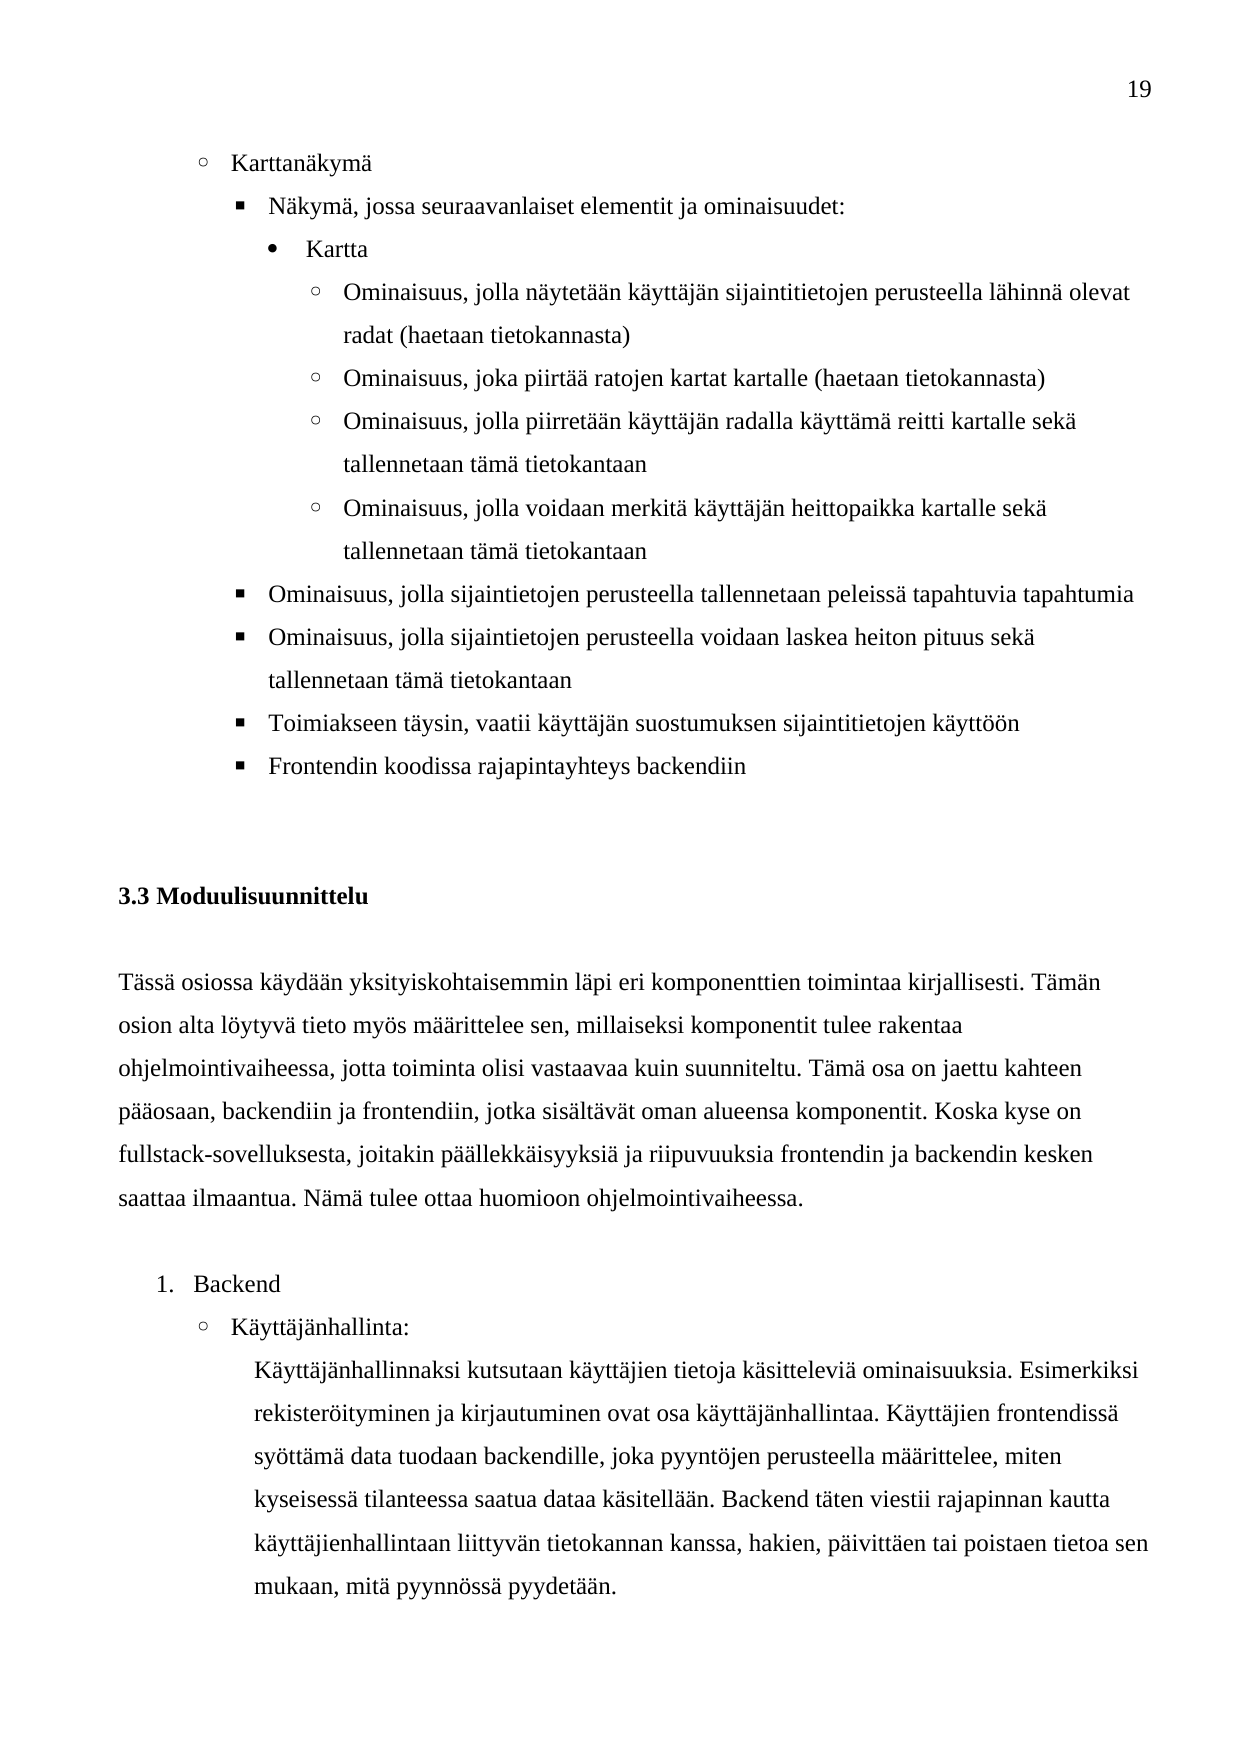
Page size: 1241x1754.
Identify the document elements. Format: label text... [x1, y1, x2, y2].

subtitle Moduulisuunnittelu [118, 881, 1152, 909]
list Backend [156, 1269, 1152, 1298]
list Kartta [268, 234, 1152, 263]
list Ominaisuus, joka piirtää ratojen kartat kartalle (haetaan tietokannasta) [306, 363, 1152, 392]
text Tässä osiossa käydään yksityiskohtaisemmin läpi eri komponenttien toimintaa kirjallisesti. Tämän osion alta löytyvä tieto myös määrittelee sen, millaiseksi komponentit tulee rakentaa ohjelmointivaiheessa, jotta toiminta olisi vastaavaa kuin suunniteltu. Tämä osa on jaettu kahteen pääosaan, backendiin ja frontendiin, jotka sisältävät oman alueensa komponentit. Koska kyse on fullstack-sovelluksesta, joitakin päällekkäisyyksiä ja riipuvuuksia frontendin ja backendin kesken saattaa ilmaantua. Nämä tulee ottaa huomioon ohjelmointivaiheessa. [118, 967, 1152, 1211]
list Frontendin koodissa rajapintayhteys backendiin [231, 751, 1152, 780]
list Näkymä, jossa seuraavanlaiset elementit ja ominaisuudet: [231, 191, 1152, 219]
list Karttanäkymä [193, 148, 1152, 176]
list Toimiakseen täysin, vaatii käyttäjän suostumuksen sijaintitietojen käyttöön [231, 708, 1152, 737]
text Käyttäjänhallinnaksi kutsutaan käyttäjien tietoja käsitteleviä ominaisuuksia. Esimerkiksi rekisteröityminen ja kirjautuminen ovat osa käyttäjänhallintaa. Käyttäjien frontendissä syöttämä data tuodaan backendille, joka pyyntöjen perusteella määrittelee, miten kyseisessä tilanteessa saatua dataa käsitellään. Backend täten viestii rajapinnan kautta käyttäjienhallintaan liittyvän tietokannan kanssa, hakien, päivittäen tai poistaen tietoa sen mukaan, mitä pyynnössä pyydetään. [254, 1355, 1152, 1599]
list Ominaisuus, jolla voidaan merkitä käyttäjän heittopaikka kartalle sekä tallennetaan tämä tietokantaan [306, 493, 1152, 564]
list Ominaisuus, jolla sijaintietojen perusteella voidaan laskea heiton pituus sekä tallennetaan tämä tietokantaan [231, 622, 1152, 694]
list Ominaisuus, jolla piirretään käyttäjän radalla käyttämä reitti kartalle sekä tallennetaan tämä tietokantaan [306, 406, 1152, 478]
list Ominaisuus, jolla sijaintietojen perusteella tallennetaan peleissä tapahtuvia tapahtumia [231, 579, 1152, 608]
list Käyttäjänhallinta: [193, 1312, 1152, 1341]
list Ominaisuus, jolla näytetään käyttäjän sijaintitietojen perusteella lähinnä olevat radat (haetaan tietokannasta) [306, 277, 1152, 349]
